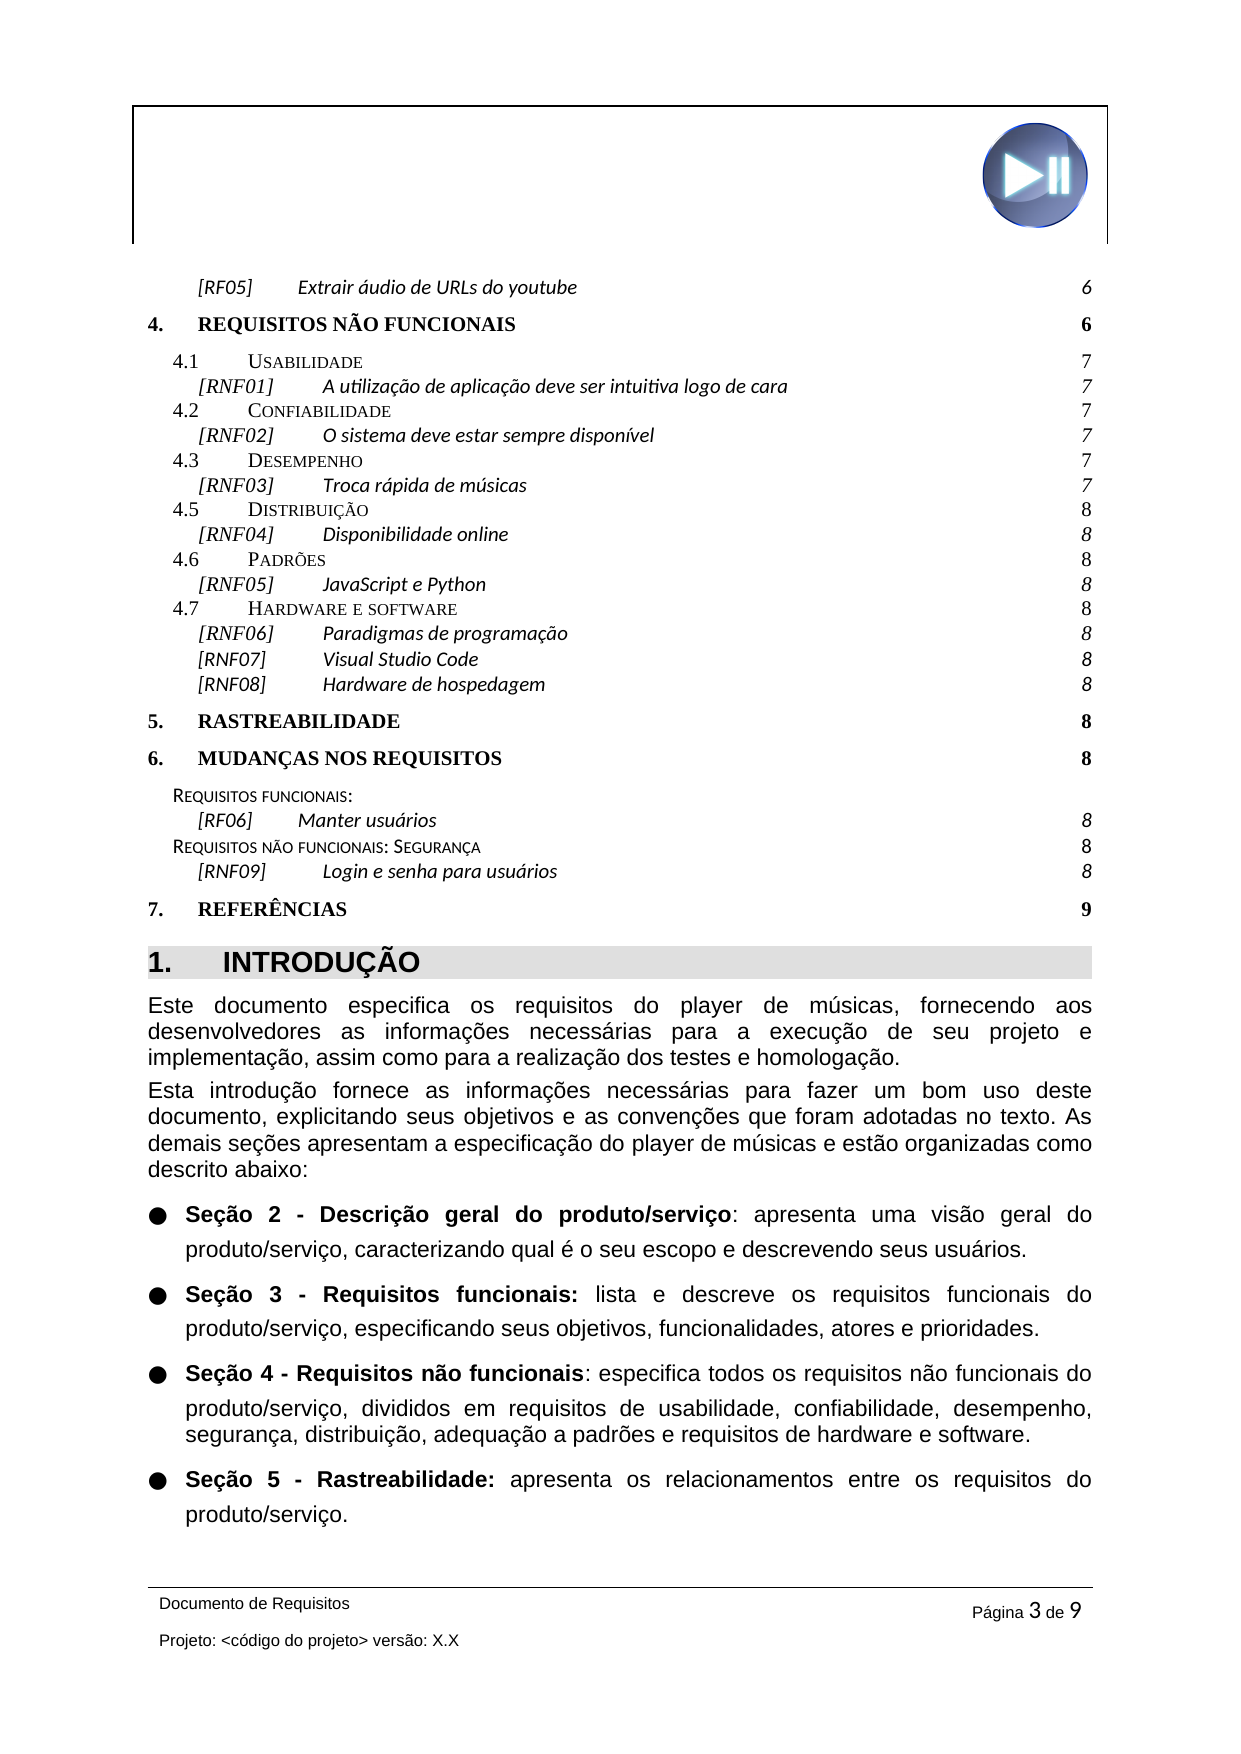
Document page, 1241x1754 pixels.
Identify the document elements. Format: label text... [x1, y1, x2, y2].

text 5. RASTREABILIDADE 8 [148, 709, 1092, 733]
text 4. REQUISITOS NÃO FUNCIONAIS 6 [148, 312, 1092, 336]
text [RF06] Manter usuários 8 [198, 808, 1092, 833]
list Seção 3 - Requisitos funcionais: lista e descreve os requisitos funcionais do produto/serviço, especificando seus objetivos, funcionalidades, atores e prioridades. [148, 1268, 1092, 1341]
text [RNF08] Hardware de hospedagem 8 [198, 671, 1092, 697]
text [RNF06] Paradigmas de programação 8 [198, 620, 1092, 646]
text Este documento especifica os requisitos do player de músicas, fornecendo aos desenvolvedores as informações necessárias para a execução de seu projeto e implementação, assim como para a realização dos testes e homologação. [148, 992, 1092, 1071]
text 4.7 Hardware e software 8 [173, 596, 1092, 620]
text 4.3 Desempenho 7 [173, 448, 1092, 472]
text Requisitos funcionais: [173, 782, 1092, 808]
text 4.6 Padrões 8 [173, 547, 1092, 571]
text 4.2 Confiabilidade 7 [173, 398, 1092, 422]
text 6. MUDANÇAS NOS REQUISITOS 8 [148, 746, 1092, 770]
text 7. REFERÊNCIAS 9 [148, 896, 1092, 921]
text [RNF07] Visual Studio Code 8 [198, 646, 1092, 671]
text [RNF04] Disponibilidade online 8 [198, 521, 1092, 547]
text [RNF09] Login e senha para usuários 8 [198, 858, 1092, 884]
text [RNF01] A utilização de aplicação deve ser intuitiva logo de cara 7 [198, 373, 1092, 398]
text Esta introdução fornece as informações necessárias para fazer um bom uso deste documento, explicitando seus objetivos e as convenções que foram adotadas no texto. As demais seções apresentam a especificação do player de músicas e estão organizadas como descrito abaixo: [148, 1077, 1092, 1182]
text [RNF03] Troca rápida de músicas 7 [198, 472, 1092, 497]
list Seção 5 - Rastreabilidade: apresenta os relacionamentos entre os requisitos do produto/serviço. [148, 1454, 1092, 1527]
list Seção 2 - Descrição geral do produto/serviço: apresenta uma visão geral do produto/serviço, caracterizando qual é o seu escopo e descrevendo seus usuários. [148, 1188, 1092, 1262]
text 4.1 Usabilidade 7 [173, 349, 1092, 373]
picture [971, 113, 1097, 238]
text [RNF05] JavaScript e Python 8 [198, 571, 1092, 596]
text Requisitos não funcionais: Segurança 8 [173, 833, 1092, 858]
text 4.5 Distribuição 8 [173, 497, 1092, 521]
text [RNF02] O sistema deve estar sempre disponível 7 [198, 422, 1092, 448]
list Seção 4 - Requisitos não funcionais: especifica todos os requisitos não funcionais do produto/serviço, divididos em requisitos de usabilidade, confiabilidade, desempenho, segurança, distribuição, adequação a padrões e requisitos de hardware e software. [148, 1348, 1092, 1447]
text [RF05] Extrair áudio de URLs do youtube 6 [198, 274, 1092, 300]
list INTRODUÇÃO [148, 946, 1092, 979]
